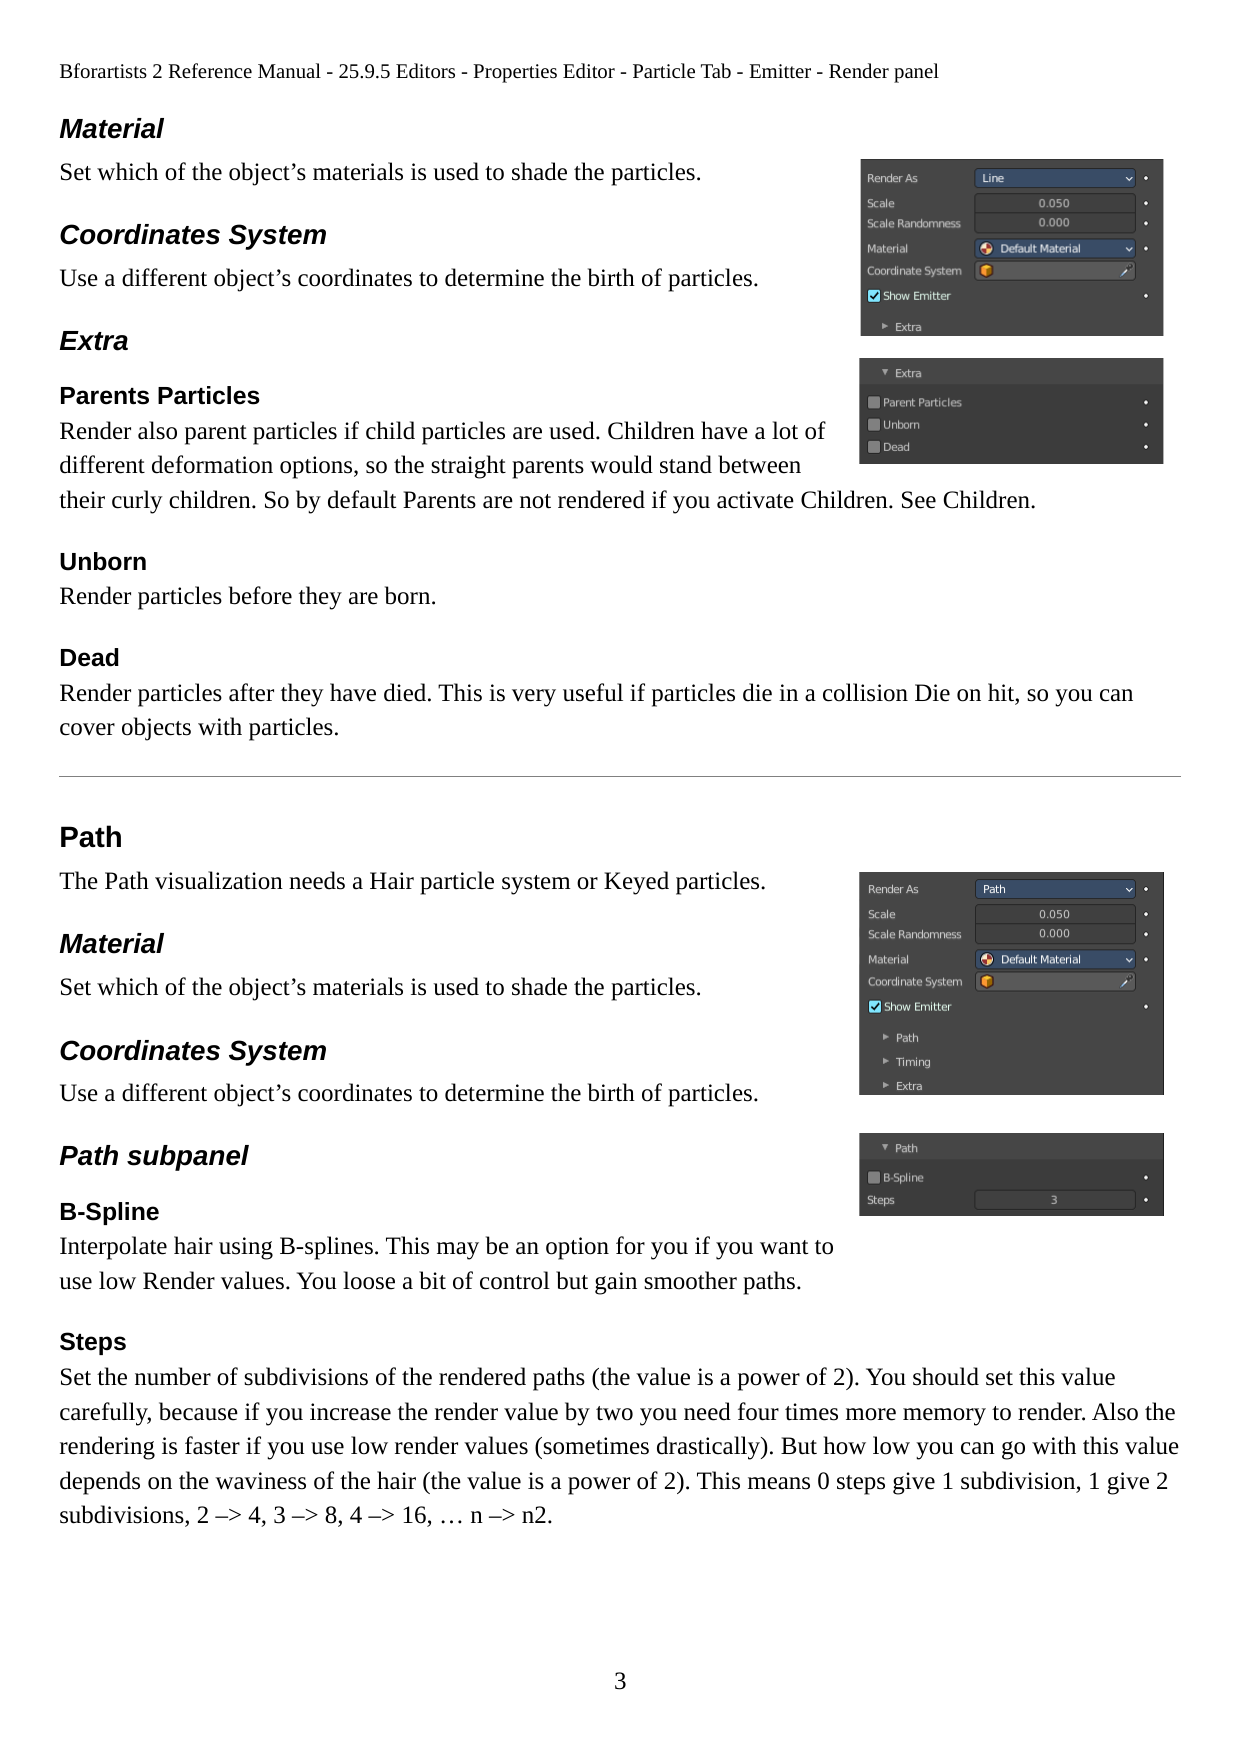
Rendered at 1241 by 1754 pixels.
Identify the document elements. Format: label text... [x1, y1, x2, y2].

text Render particles before they are born. [59, 581, 1181, 610]
text Use a different object’s coordinates to determine the birth of particles. [59, 263, 860, 292]
picture [859, 1133, 1164, 1216]
text Set the number of subdivisions of the rendered paths (the value is a power of 2). You should set this value carefully, because if you increase the render value by two you need four times more memory to render. Also the rendering is faster if you use low render values (sometimes drastically). But how low you can go with this value depends on the waviness of the hair (the value is a power of 2). This means 0 steps give 1 subdivision, 1 give 2 subdivisions, 2 –> 4, 3 –> 8, 4 –> 16, … n –> n2. [59, 1362, 1181, 1529]
text The Path visualization needs a Hair particle system or Keyed particles. [59, 866, 1181, 895]
subtitle Path [59, 820, 1181, 854]
subtitle Material [59, 113, 1181, 144]
subtitle [1164, 218, 1181, 250]
picture [860, 159, 1164, 336]
subtitle [1164, 928, 1181, 960]
picture [859, 872, 1164, 1095]
text Render particles after they have died. This is very useful if particles die in a collision Die on hit, so you can cover objects with particles. [59, 678, 1181, 741]
text Use a different object’s coordinates to determine the birth of particles. [59, 1078, 1181, 1107]
subtitle Extra [59, 324, 1181, 356]
text Render also parent particles if child particles are used. Children have a lot of different deformation options, so the straight parents would stand between their curly children. So by default Parents are not rendered if you activate Children. See Children. [59, 416, 1181, 514]
picture [859, 358, 1164, 464]
text Interpolate hair using B-splines. This may be an option for you if you want to use low Render values. You loose a bit of control but gain smoother paths. [59, 1231, 1181, 1295]
subtitle Path subpanel [59, 1140, 859, 1172]
subtitle [1164, 1034, 1181, 1066]
subtitle Dead [59, 643, 1181, 672]
subtitle Material [59, 928, 859, 960]
text Set which of the object’s materials is used to shade the particles. [59, 972, 859, 1001]
subtitle Steps [59, 1327, 1181, 1356]
subtitle B-Spline [59, 1197, 1181, 1225]
subtitle [1164, 1140, 1181, 1172]
subtitle Coordinates System [59, 218, 860, 250]
subtitle Unborn [59, 547, 1181, 575]
subtitle Parents Particles [59, 381, 859, 410]
text Set which of the object’s materials is used to shade the particles. [59, 157, 1181, 186]
subtitle [1164, 381, 1181, 410]
subtitle Coordinates System [59, 1034, 859, 1066]
